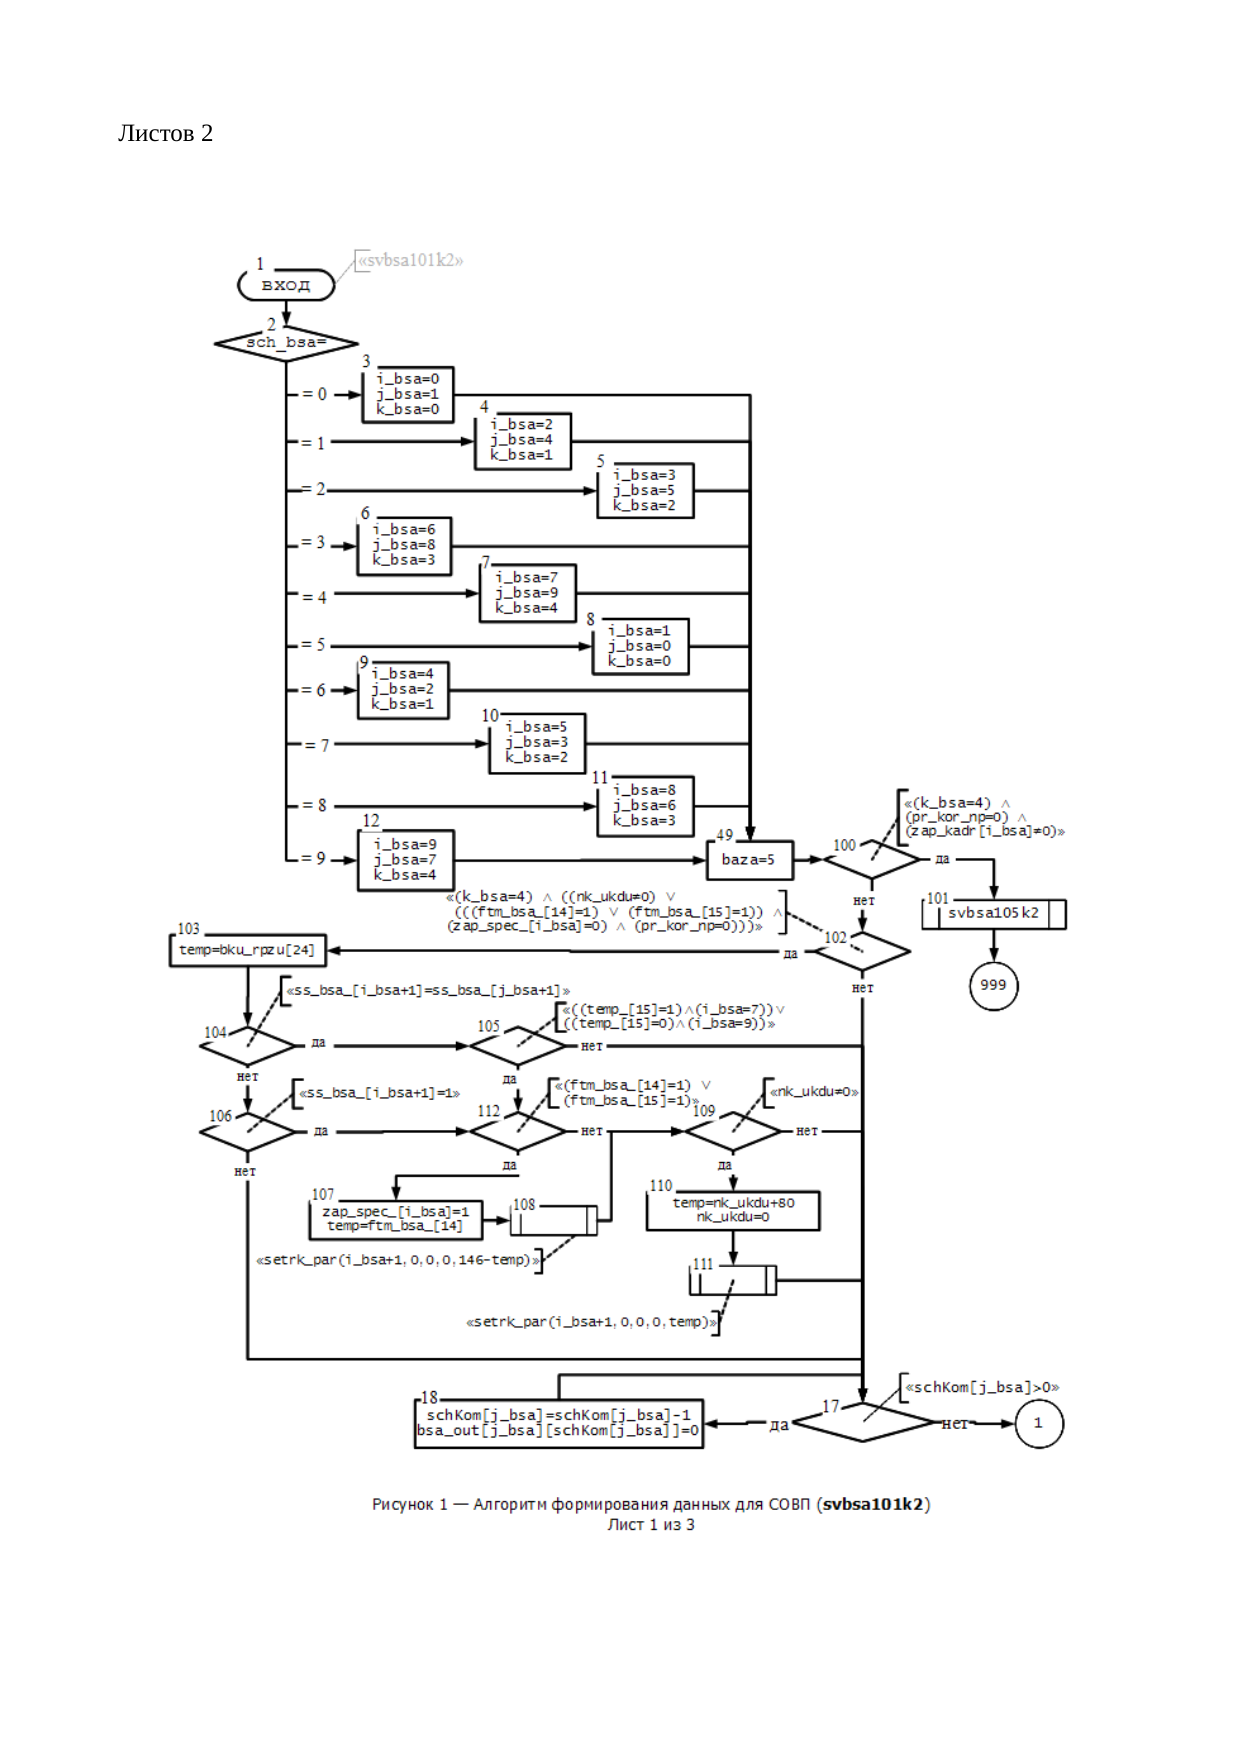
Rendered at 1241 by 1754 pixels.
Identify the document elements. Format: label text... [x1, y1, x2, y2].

text Листов 2 [118, 118, 1122, 147]
picture [118, 175, 1123, 1596]
